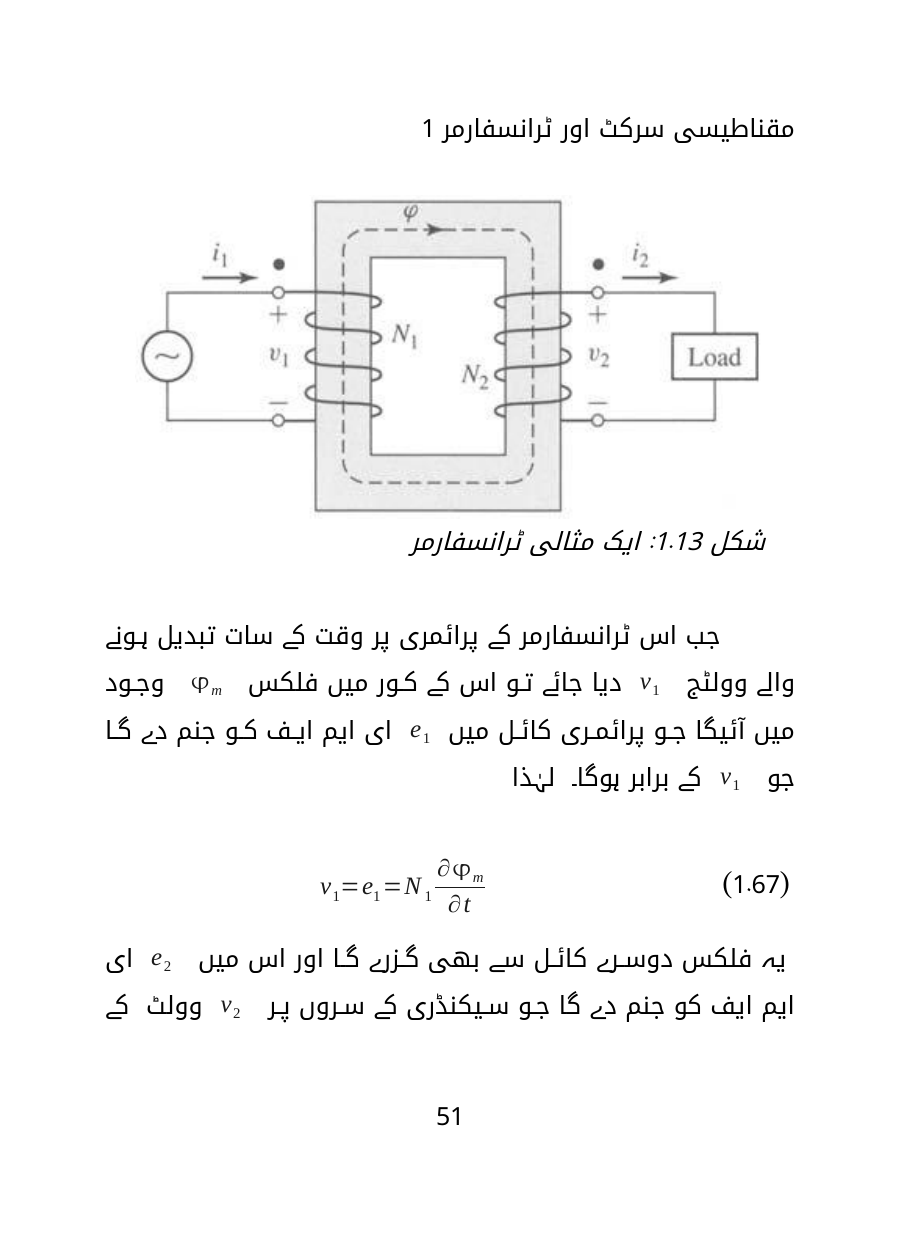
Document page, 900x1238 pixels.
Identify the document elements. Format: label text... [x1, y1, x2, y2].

text شکل 1.13: ایک مثالی ٹرانسفارمر [135, 519, 765, 566]
picture [135, 195, 765, 519]
text یہ فلکس دوسرے کائل سے بھی گزرے گا اور اس میں ای ایم ایف کو جنم دے گا جو سیکنڈری کے سروں پر وولٹ کے صورت میں حاصل ہوگا۔ یعنی [105, 935, 795, 1030]
text جب اس ٹرانسفارمر کے پرائمری پر وقت کے سات تبدیل ہونے والے وولٹج دیا جائے تو اس کے کور میں فلکس وجود میں آئیگا جو پرائمری کائل میںای ایم ایف کو جنم دے گا جو کے برابر ہوگا۔ لہٰذا [105, 612, 795, 802]
table_header [105, 849, 692, 935]
table_header (1.67) [693, 849, 795, 935]
